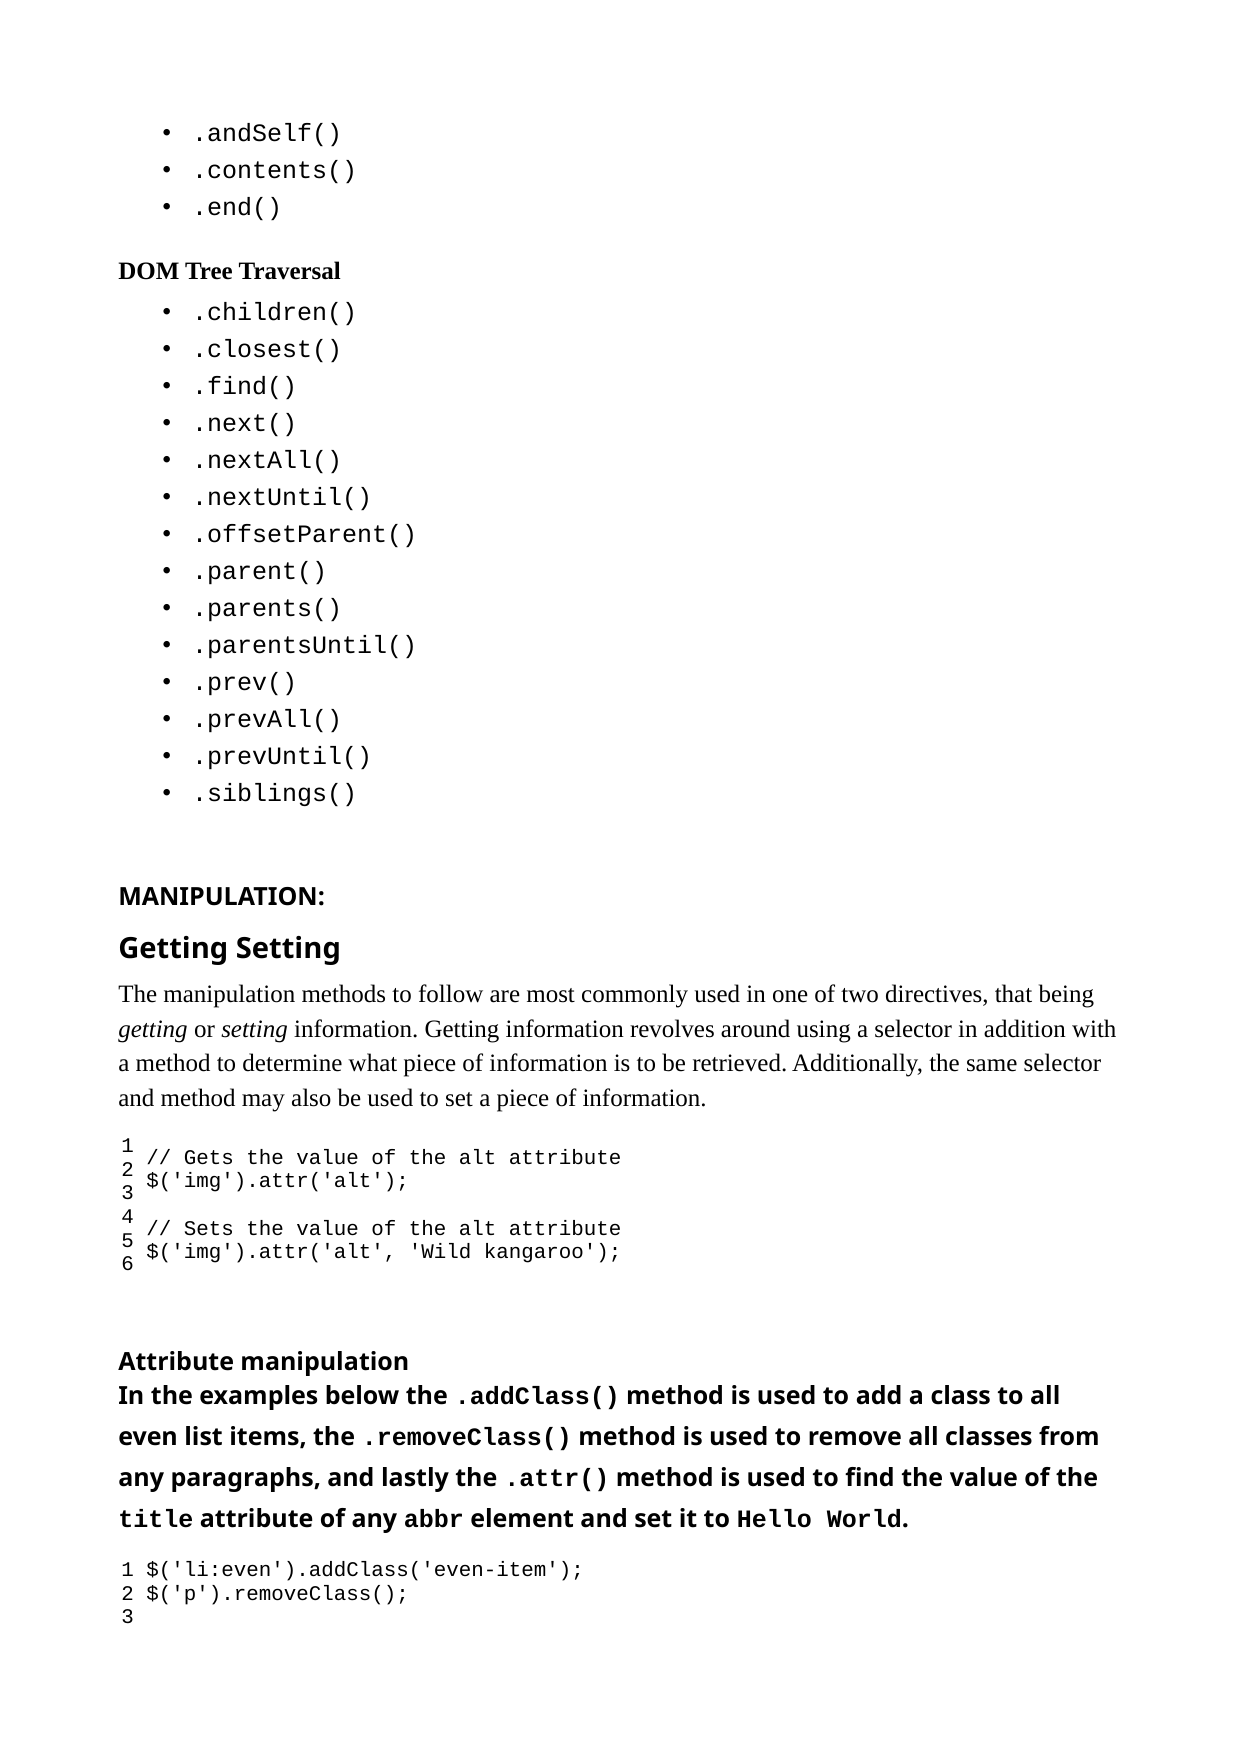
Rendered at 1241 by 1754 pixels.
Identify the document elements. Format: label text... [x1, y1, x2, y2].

list .nextAll() [162, 445, 1122, 476]
list .parentsUntil() [162, 630, 1122, 661]
list .closest() [162, 334, 1122, 365]
list .end() [162, 192, 1122, 223]
list .siblings() [162, 778, 1122, 809]
list .nextUntil() [162, 482, 1122, 513]
text The manipulation methods to follow are most commonly used in one of two directives, that being getting or setting information. Getting information revolves around using a selector in addition with a method to determine what piece of information is to be retrieved. Additionally, the same selector and method may also be used to set a piece of information. [118, 979, 1122, 1112]
table_header 1 2 3 [118, 1556, 143, 1633]
text In the examples below the .addClass() method is used to add a class to all even list items, the .removeClass() method is used to remove all classes from any paragraphs, and lastly the .attr() method is used to find the value of the title attribute of any abbr element and set it to Hello World. [118, 1377, 1122, 1535]
table_header 1 2 3 4 5 6 [118, 1132, 143, 1309]
subtitle Getting Setting [118, 927, 1122, 967]
list .next() [162, 408, 1122, 439]
list .prevAll() [162, 704, 1122, 735]
list .parent() [162, 556, 1122, 587]
subtitle DOM Tree Traversal [118, 256, 1122, 285]
list .parents() [162, 593, 1122, 624]
list .prevUntil() [162, 741, 1122, 772]
table_header // Gets the value of the alt attribute $('img').attr('alt'); // Sets the value of the alt attribute $('img').attr('alt', 'Wild kangaroo'); [143, 1132, 634, 1309]
list .contents() [162, 155, 1122, 186]
text MANIPULATION: [118, 879, 1122, 913]
list .andSelf() [162, 118, 1122, 149]
list .prev() [162, 667, 1122, 698]
list .find() [162, 371, 1122, 402]
text Attribute manipulation [118, 1343, 1122, 1377]
list .children() [162, 297, 1122, 328]
list .offsetParent() [162, 519, 1122, 550]
table_header $('li:even').addClass('even-item'); $('p').removeClass(); [143, 1556, 646, 1633]
